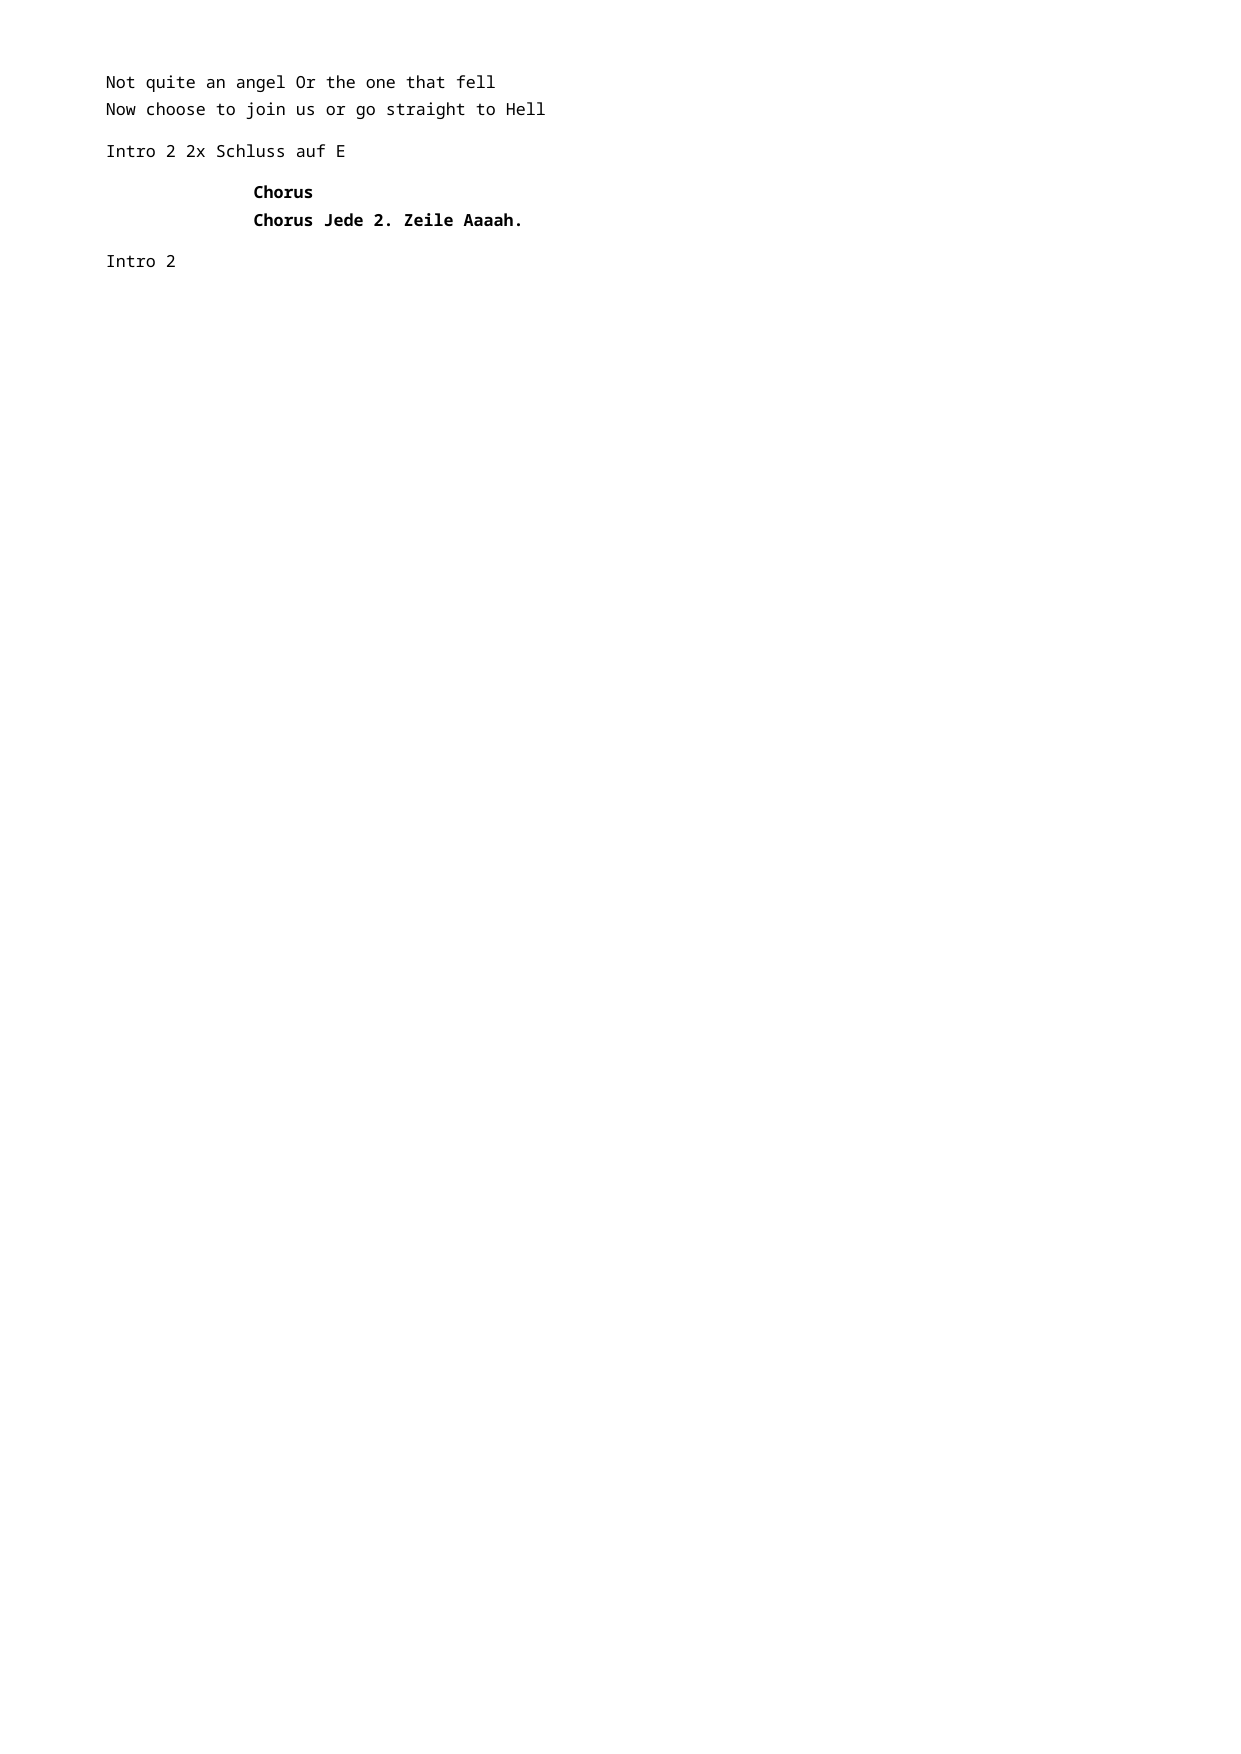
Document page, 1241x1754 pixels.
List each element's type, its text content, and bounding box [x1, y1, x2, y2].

text Intro 2 2x Schluss auf E [106, 139, 1121, 162]
text Intro 2 [106, 250, 1121, 273]
text Not quite an angel Or the one that fell Now choose to join us or go straight to Hell [106, 70, 1121, 120]
text Chorus Chorus Jede 2. Zeile Aaaah. [253, 181, 1121, 231]
